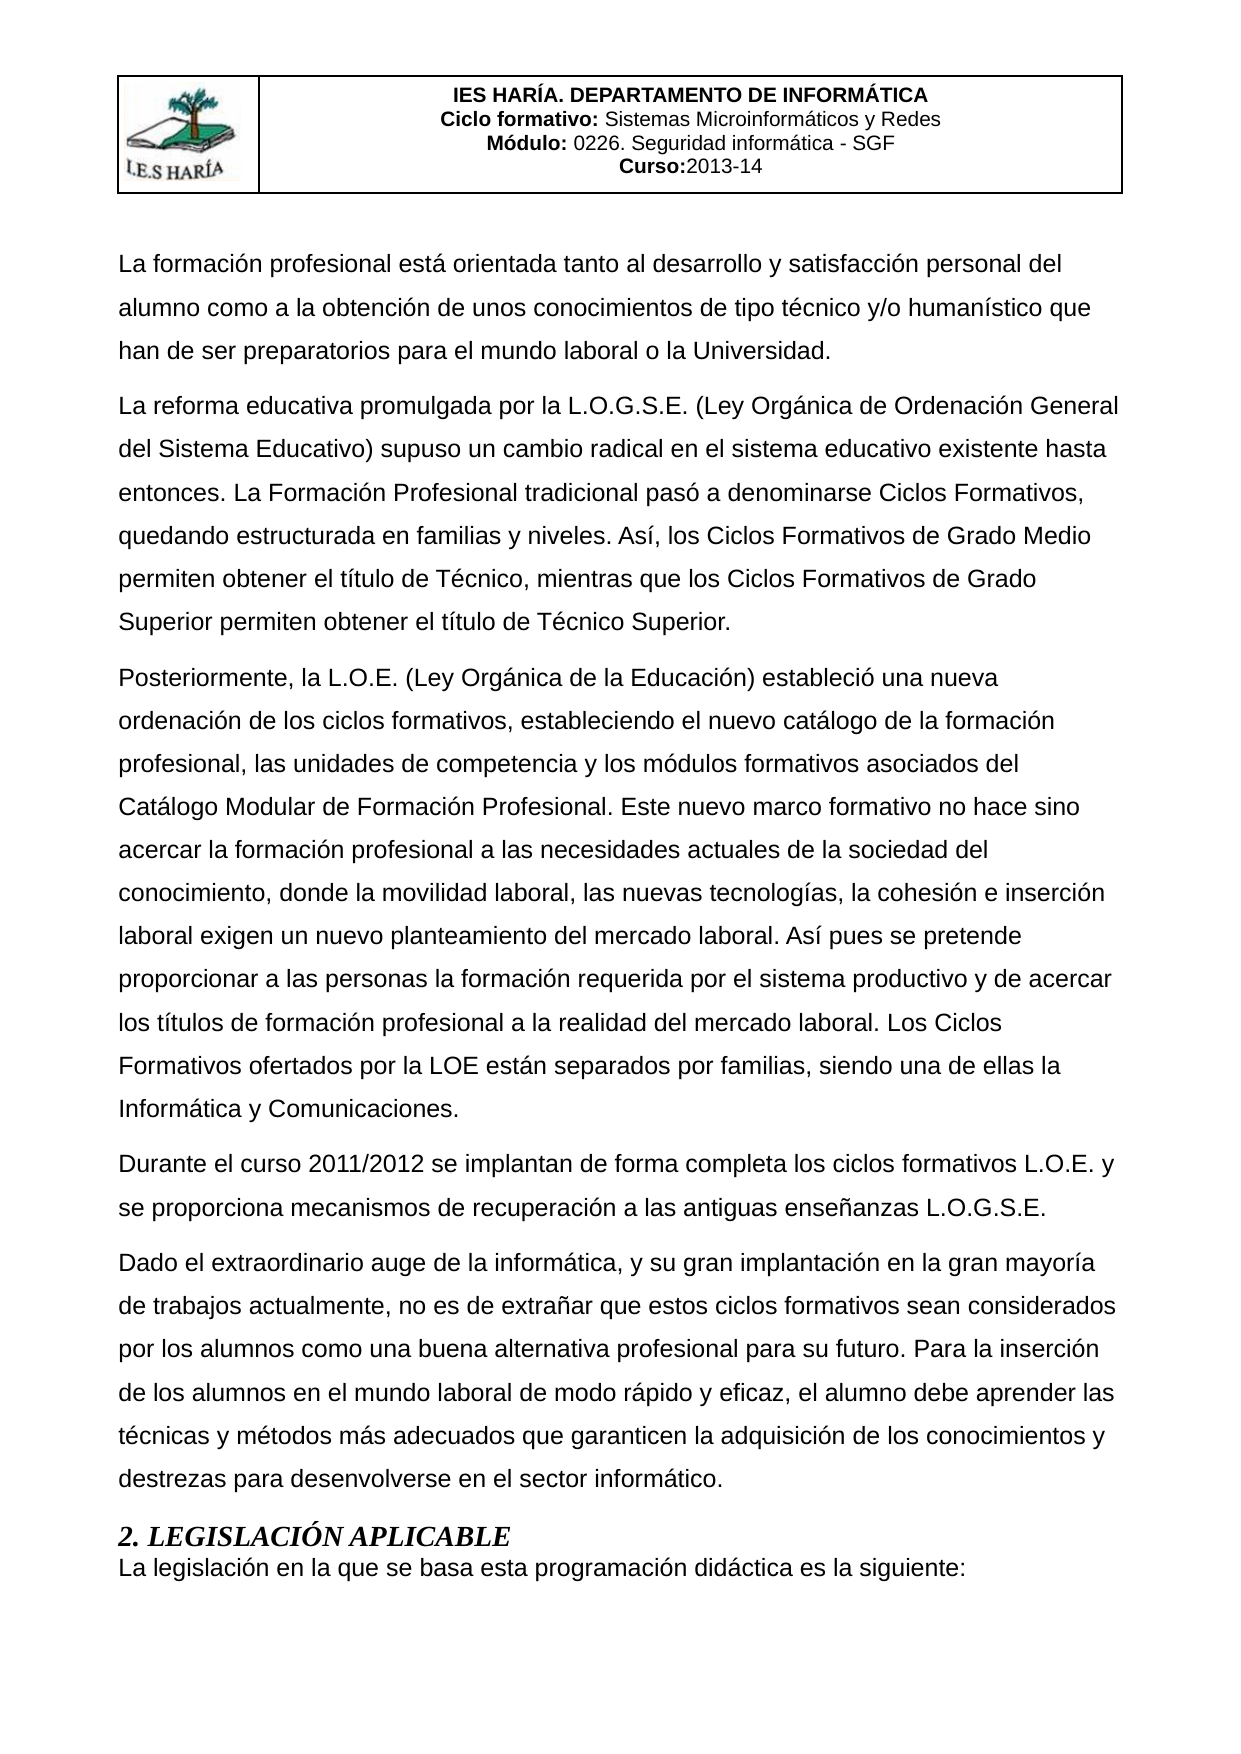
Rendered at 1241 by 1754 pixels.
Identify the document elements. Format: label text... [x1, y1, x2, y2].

text Dado el extraordinario auge de la informática, y su gran implantación en la gran mayoría de trabajos actualmente, no es de extrañar que estos ciclos formativos sean considerados por los alumnos como una buena alternativa profesional para su futuro. Para la inserción de los alumnos en el mundo laboral de modo rápido y eficaz, el alumno debe aprender las técnicas y métodos más adecuados que garanticen la adquisición de los conocimientos y destrezas para desenvolverse en el sector informático. [118, 1248, 1122, 1493]
subtitle 2. LEGISLACIÓN APLICABLE [118, 1519, 1122, 1553]
text La legislación en la que se basa esta programación didáctica es la siguiente: [118, 1553, 1122, 1582]
text Posteriormente, la L.O.E. (Ley Orgánica de la Educación) estableció una nueva ordenación de los ciclos formativos, estableciendo el nuevo catálogo de la formación profesional, las unidades de competencia y los módulos formativos asociados del Catálogo Modular de Formación Profesional. Este nuevo marco formativo no hace sino acercar la formación profesional a las necesidades actuales de la sociedad del conocimiento, donde la movilidad laboral, las nuevas tecnologías, la cohesión e inserción laboral exigen un nuevo planteamiento del mercado laboral. Así pues se pretende proporcionar a las personas la formación requerida por el sistema productivo y de acercar los títulos de formación profesional a la realidad del mercado laboral. Los Ciclos Formativos ofertados por la LOE están separados por familias, siendo una de ellas la Informática y Comunicaciones. [118, 663, 1122, 1123]
text Durante el curso 2011/2012 se implantan de forma completa los ciclos formativos L.O.E. y se proporciona mecanismos de recuperación a las antiguas enseñanzas L.O.G.S.E. [118, 1149, 1122, 1221]
text La reforma educativa promulgada por la L.O.G.S.E. (Ley Orgánica de Ordenación General del Sistema Educativo) supuso un cambio radical en el sistema educativo existente hasta entonces. La Formación Profesional tradicional pasó a denominarse Ciclos Formativos, quedando estructurada en familias y niveles. Así, los Ciclos Formativos de Grado Medio permiten obtener el título de Técnico, mientras que los Ciclos Formativos de Grado Superior permiten obtener el título de Técnico Superior. [118, 391, 1122, 636]
picture [123, 82, 241, 181]
text La formación profesional está orientada tanto al desarrollo y satisfacción personal del alumno como a la obtención de unos conocimientos de tipo técnico y/o humanístico que han de ser preparatorios para el mundo laboral o la Universidad. [118, 249, 1122, 364]
